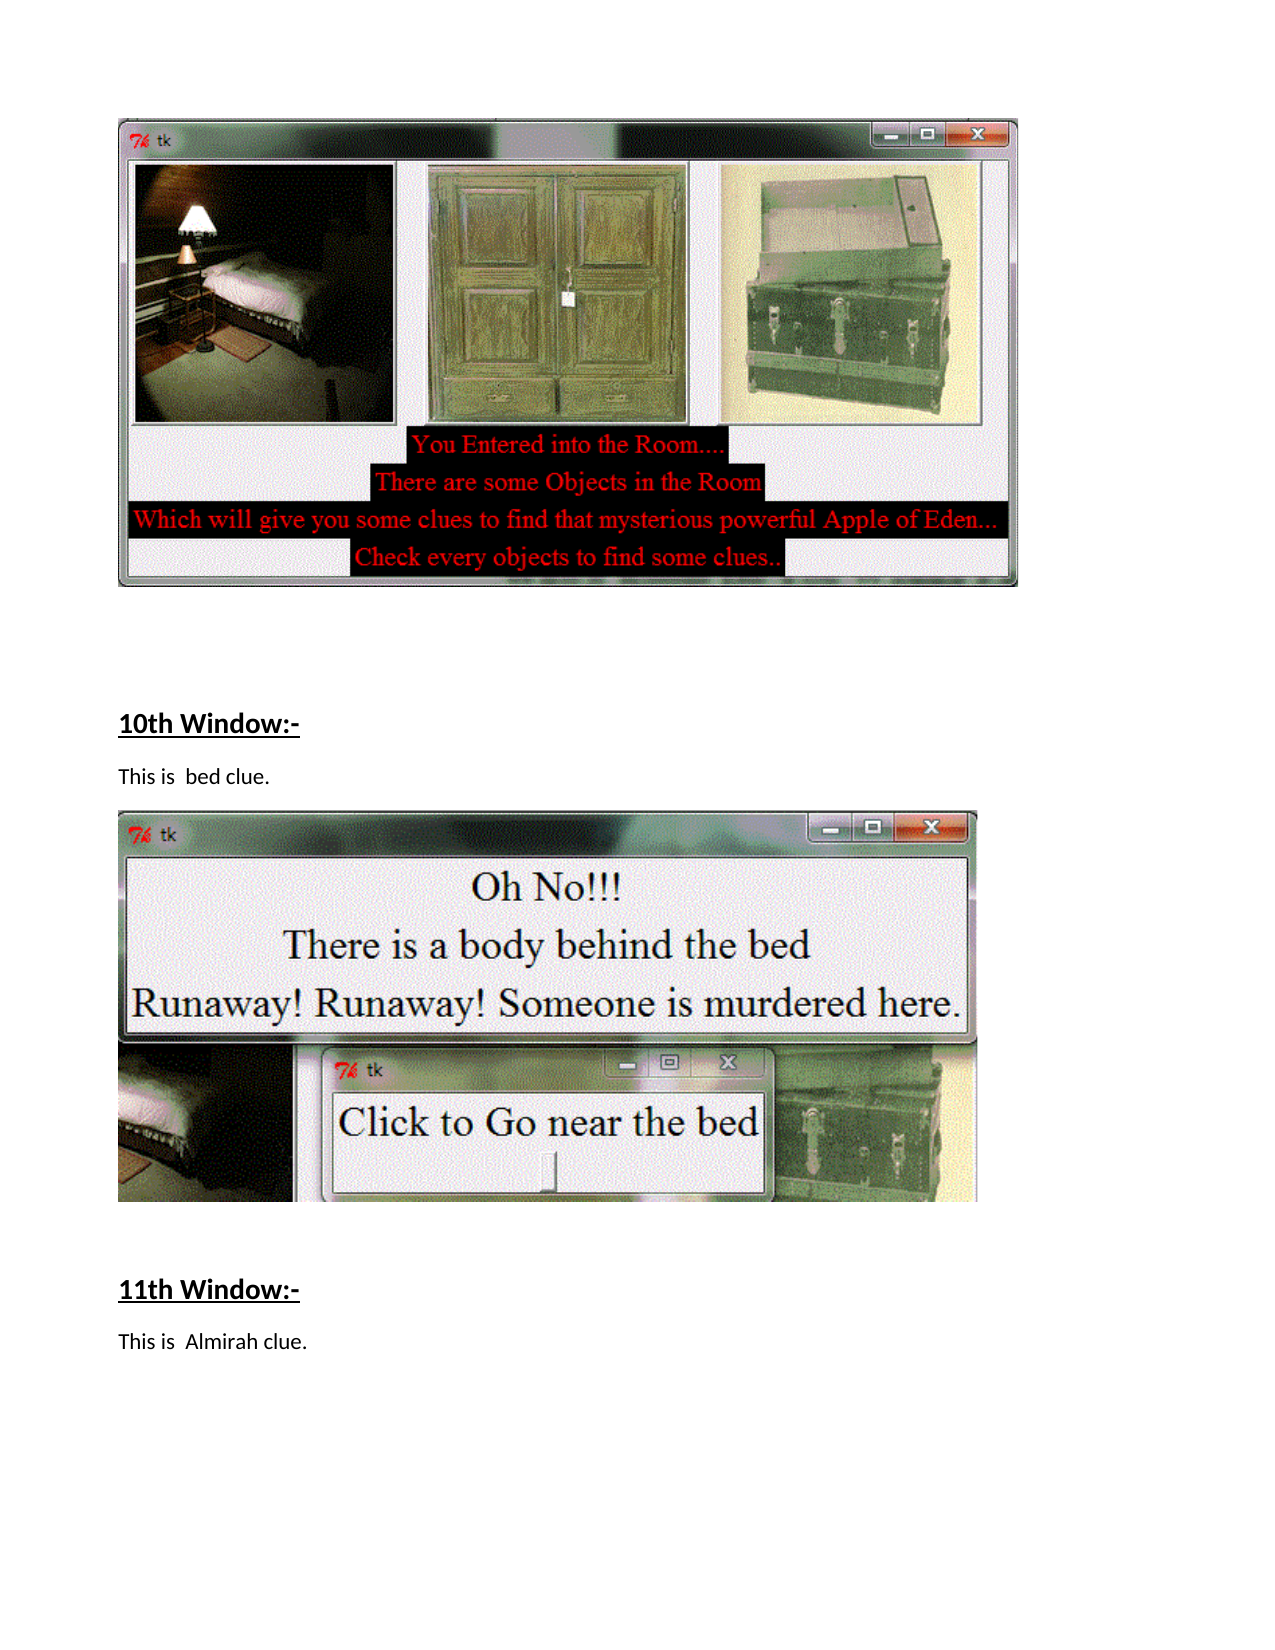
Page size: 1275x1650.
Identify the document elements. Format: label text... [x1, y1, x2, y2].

text 11th Window:- [118, 1271, 1157, 1307]
text 10th Window:- [118, 705, 1157, 741]
text This is Almirah clue. [118, 1327, 1157, 1356]
text This is bed clue. [118, 762, 1157, 790]
